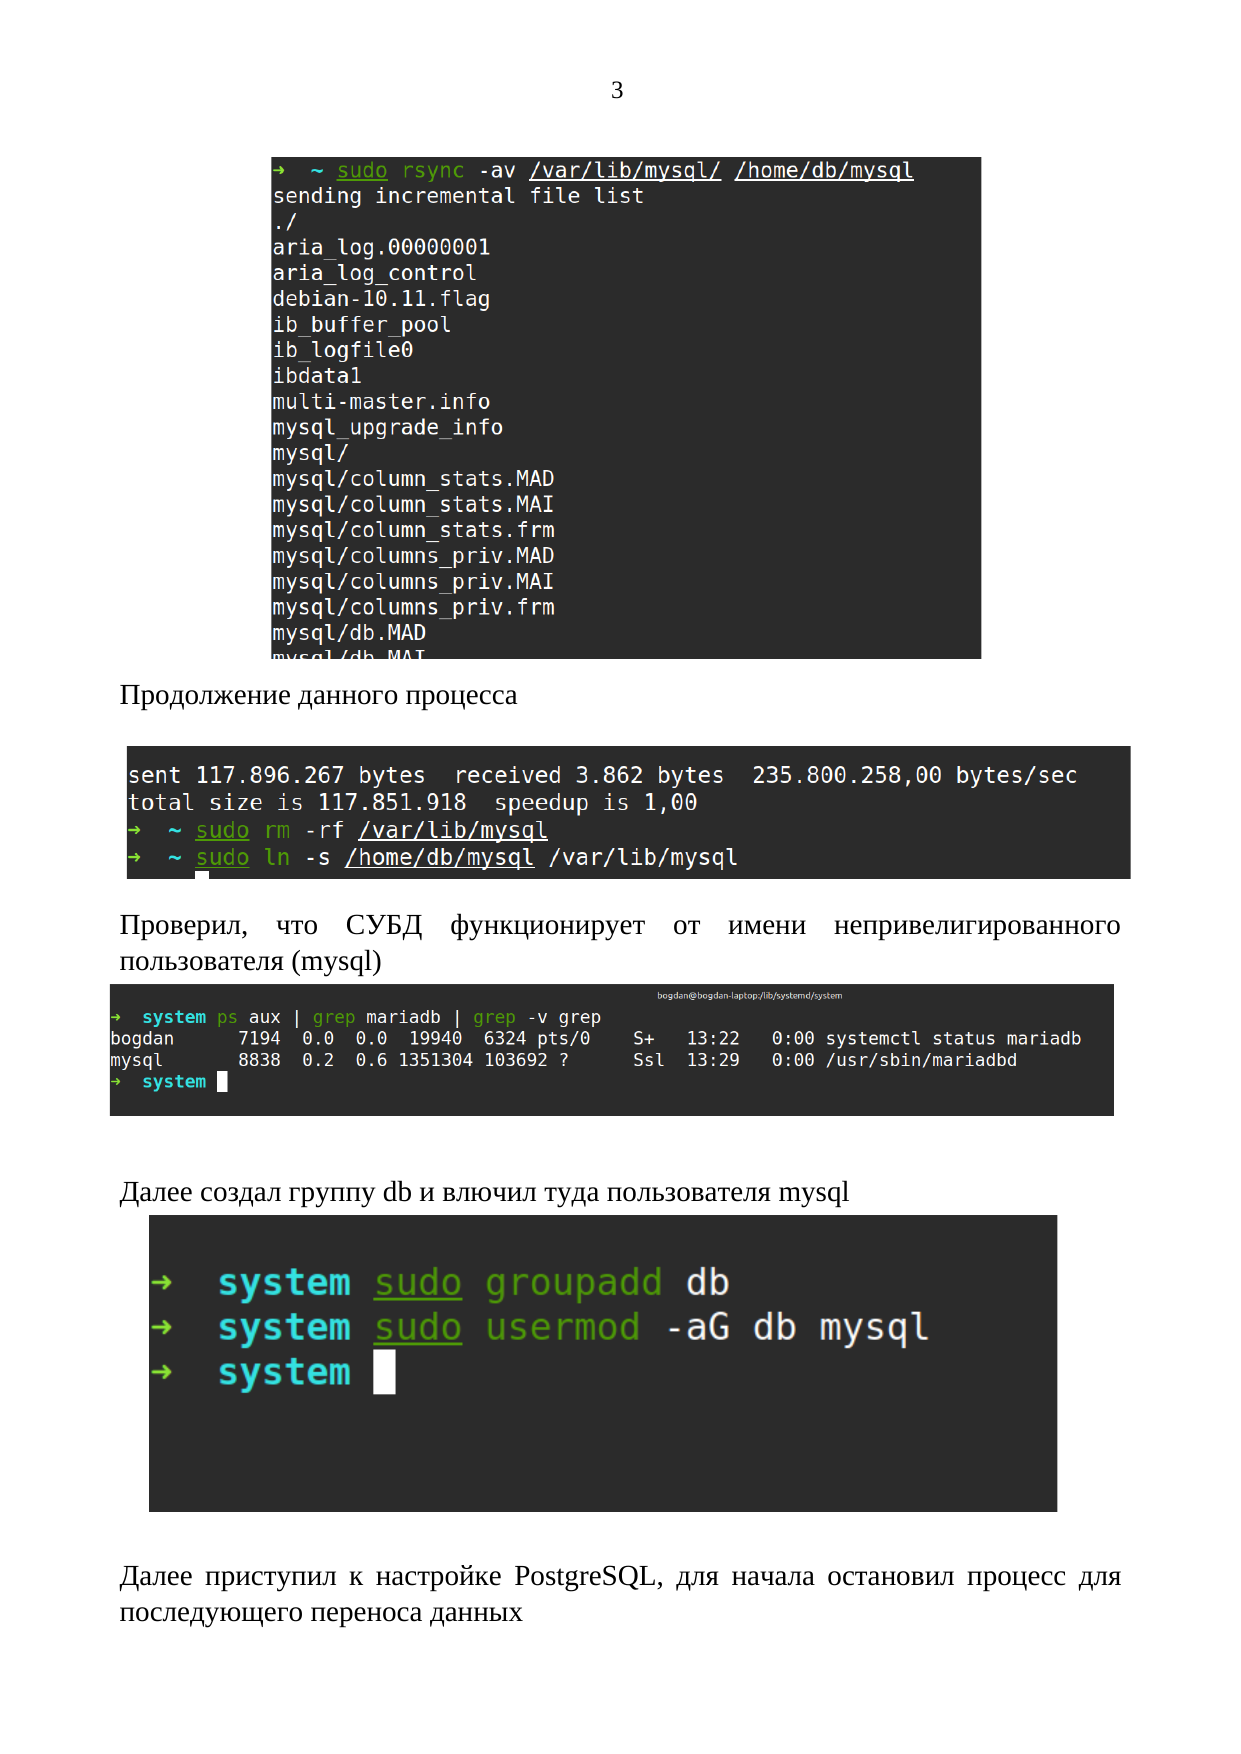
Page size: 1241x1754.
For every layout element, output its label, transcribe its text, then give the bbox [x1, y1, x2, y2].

picture [271, 157, 982, 659]
text Проверил, что СУБД функционирует от имени непривелигированного пользователя (mysql) [119, 907, 1122, 977]
text Далее приступил к настройке PostgreSQL, для начала остановил процесс для последующего переноса данных [119, 1558, 1122, 1628]
picture [109, 984, 1114, 1116]
picture [149, 1215, 1058, 1512]
text Далее создал группу db и влючил туда пользователя mysql [119, 1174, 1122, 1207]
picture [126, 746, 1131, 879]
text Продолжение данного процесса [119, 677, 1122, 710]
